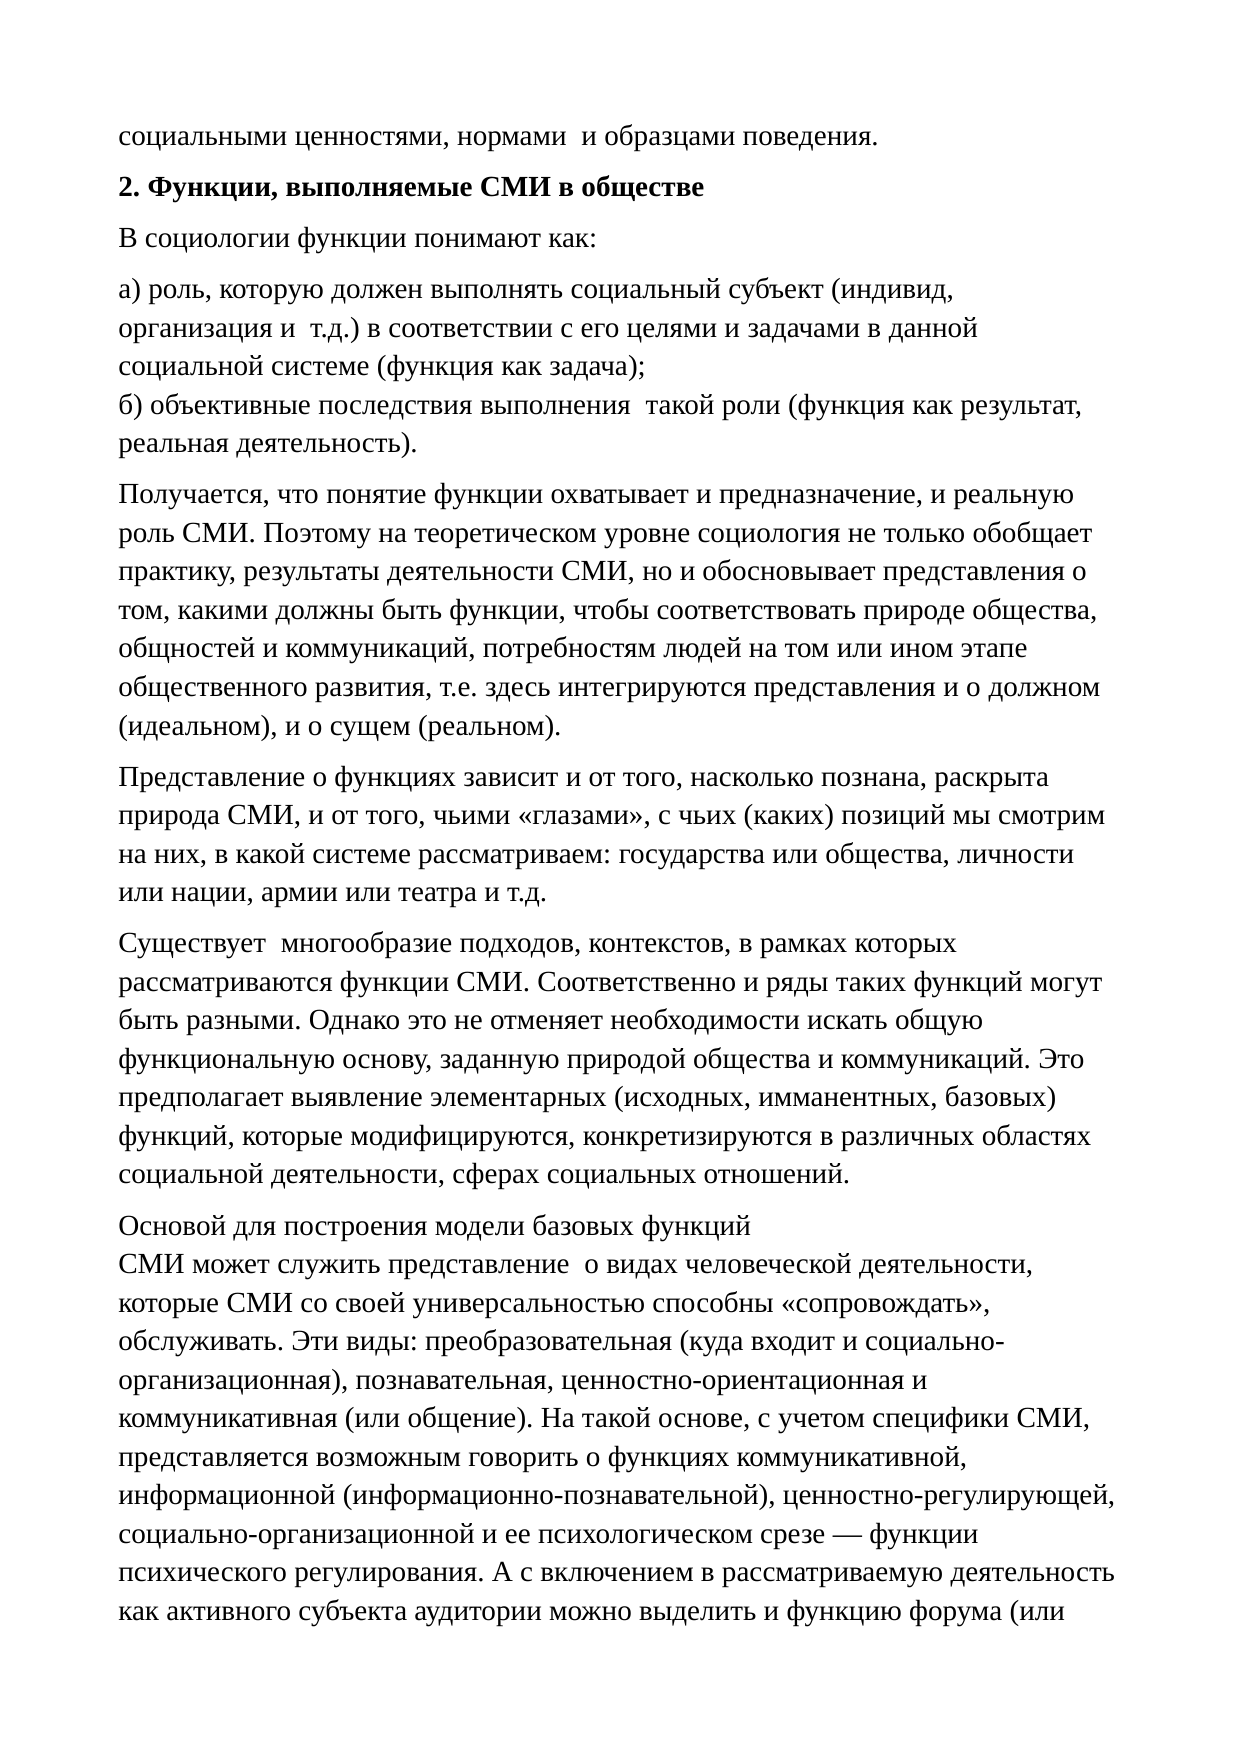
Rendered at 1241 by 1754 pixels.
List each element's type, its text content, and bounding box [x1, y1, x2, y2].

text а) роль, которую должен выполнять социальный субъект (индивид, организация и т.д.) в соответствии с его целями и задачами в данной социальной системе (функция как задача); б) объективные последствия выполнения такой роли (функция как результат, реальная деятельность). [118, 271, 1122, 459]
text Существует многообразие подходов, контекстов, в рамках которых рассматриваются функции СМИ. Соответственно и ряды таких функций могут быть разными. Однако это не отменяет необходимости искать общую функциональную основу, заданную природой общества и коммуникаций. Это предполагает выявление элементарных (исходных, имманентных, базовых) функций, которые модифицируются, конкретизируются в различных областях социальной деятельности, сферах социальных отношений. [118, 925, 1122, 1190]
text Основой для построения модели базовых функций СМИ может служить представление о видах человеческой деятельности, которые СМИ со своей универсальностью способны «сопровождать», обслуживать. Эти виды: преобразовательная (куда входит и социально-организационная), познавательная, ценностно-ориентационная и коммуникативная (или общение). На такой основе, с учетом специфики СМИ, представляется возможным говорить о функциях коммуникативной, информационной (информационно-познавательной), ценностно-регулирующей, социально-организационной и ее психологическом срезе — функции психического регулирования. А с включением в рассматриваемую деятельность как активного субъекта аудитории можно выделить и функцию форума (или [118, 1208, 1122, 1627]
text Получается, что понятие функции охватывает и предназначение, и реальную роль СМИ. Поэтому на теоретическом уровне социология не только обобщает практику, результаты деятельности СМИ, но и обосновывает представления о том, какими должны быть функции, чтобы соответствовать природе общества, общностей и коммуникаций, потребностям людей на том или ином этапе общественного развития, т.е. здесь интегрируются представления и о должном (идеальном), и о сущем (реальном). [118, 476, 1122, 741]
text 2. Функции, выполняемые СМИ в обществе [118, 169, 1122, 203]
text социальными ценностями, нормами и образцами поведения. [118, 118, 1122, 152]
text В социологии функции понимают как: [118, 220, 1122, 254]
text Представление о функциях зависит и от того, насколько познана, раскрыта природа СМИ, и от того, чьими «глазами», с чьих (каких) позиций мы смотрим на них, в какой системе рассматриваем: государства или общества, личности или нации, армии или театра и т.д. [118, 759, 1122, 908]
